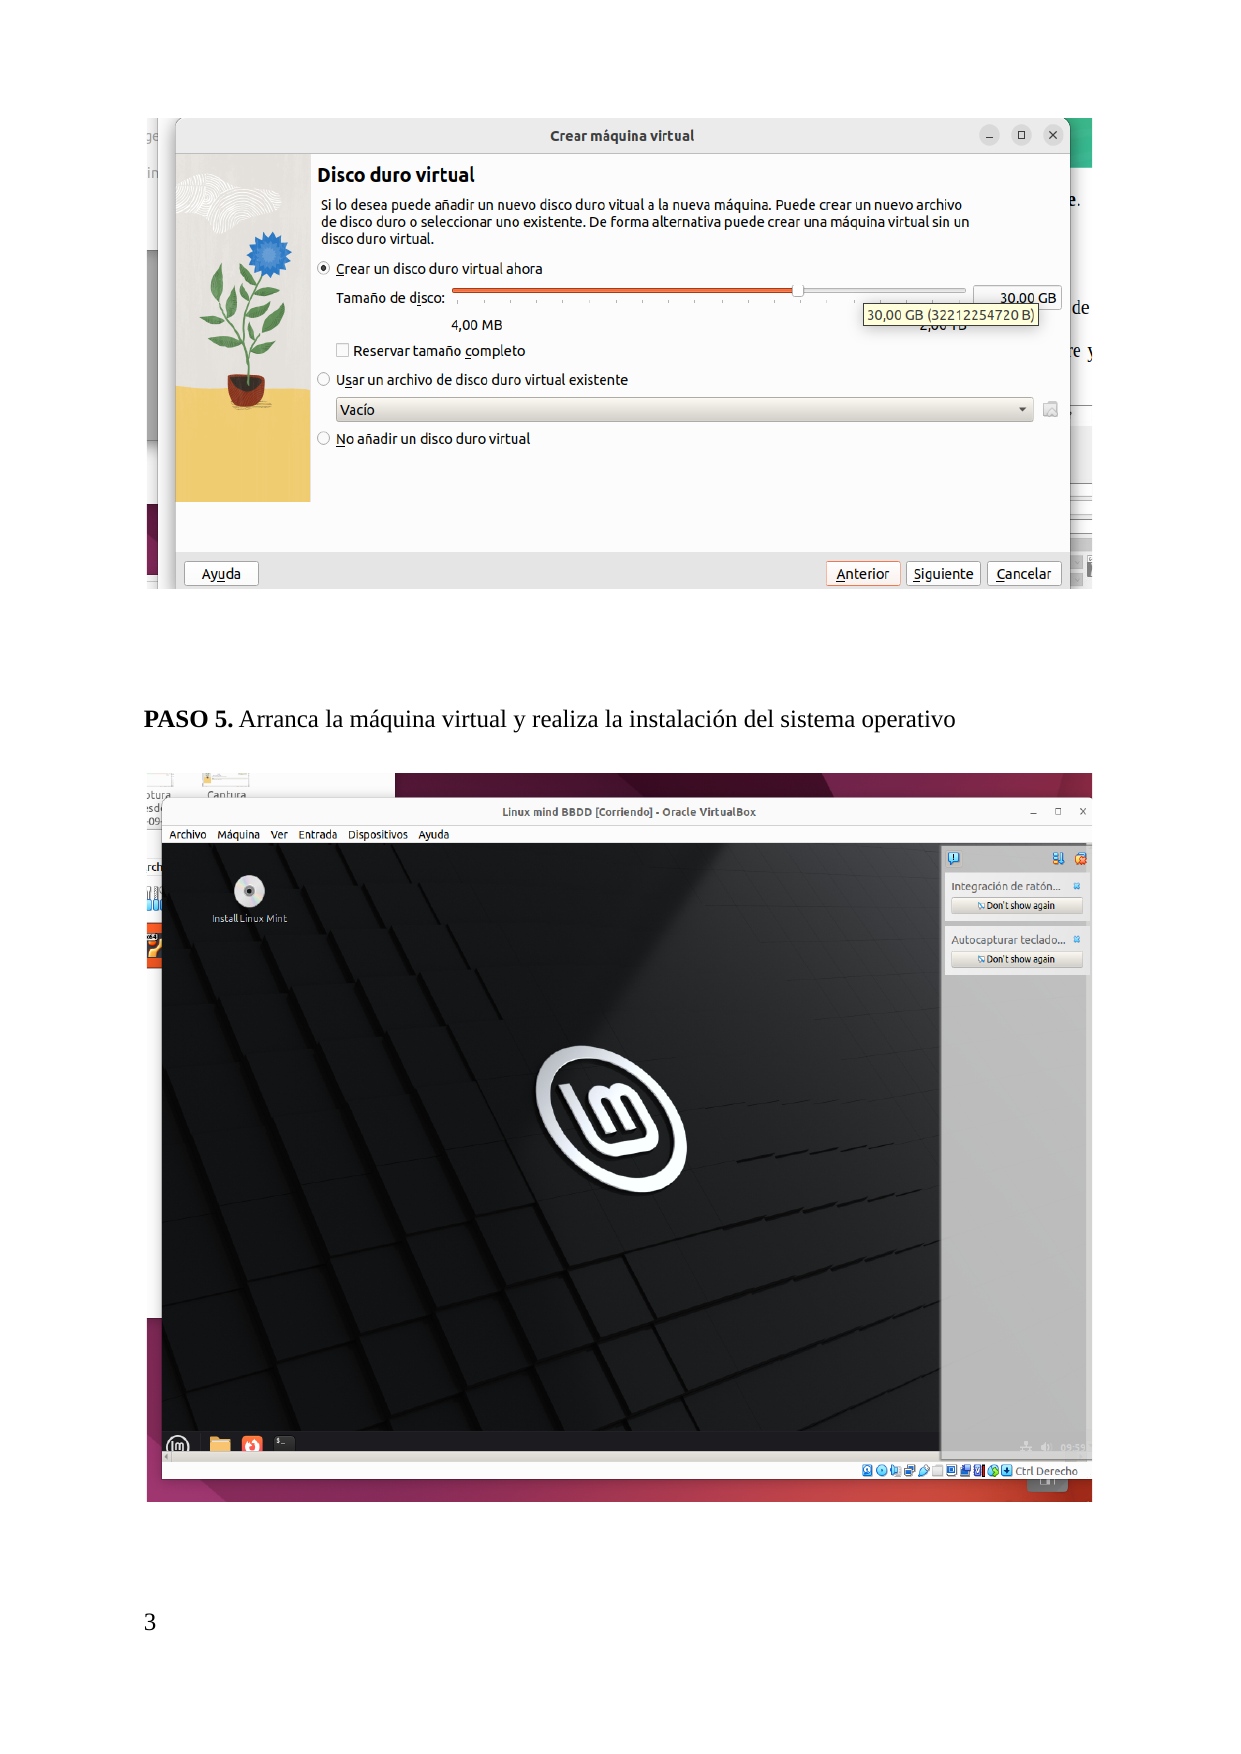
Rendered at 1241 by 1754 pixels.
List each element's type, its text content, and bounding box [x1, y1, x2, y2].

text PASO 5. Arranca la máquina virtual y realiza la instalación del sistema operativo [144, 704, 1123, 732]
picture [146, 773, 1093, 1502]
picture [146, 118, 1093, 589]
